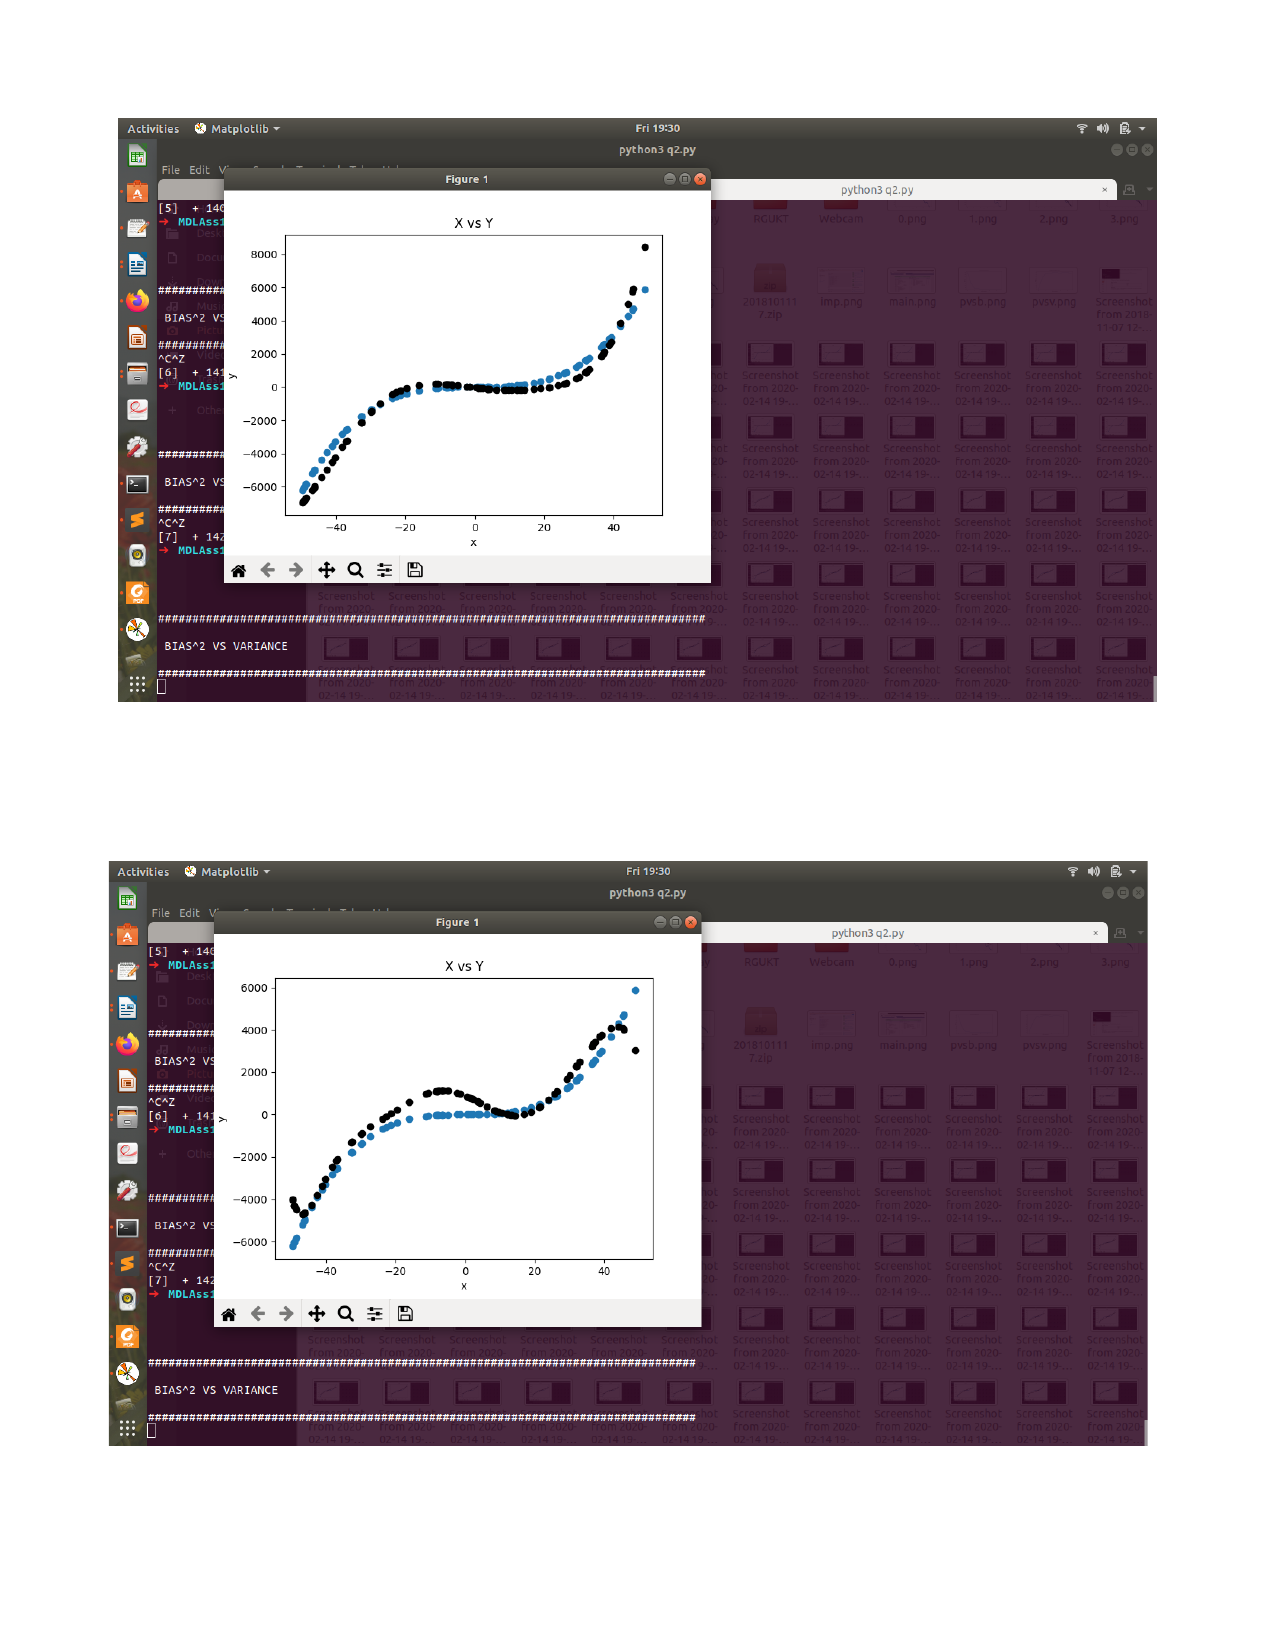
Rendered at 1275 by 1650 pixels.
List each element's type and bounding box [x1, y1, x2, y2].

picture [118, 118, 1157, 702]
picture [108, 861, 1148, 1446]
